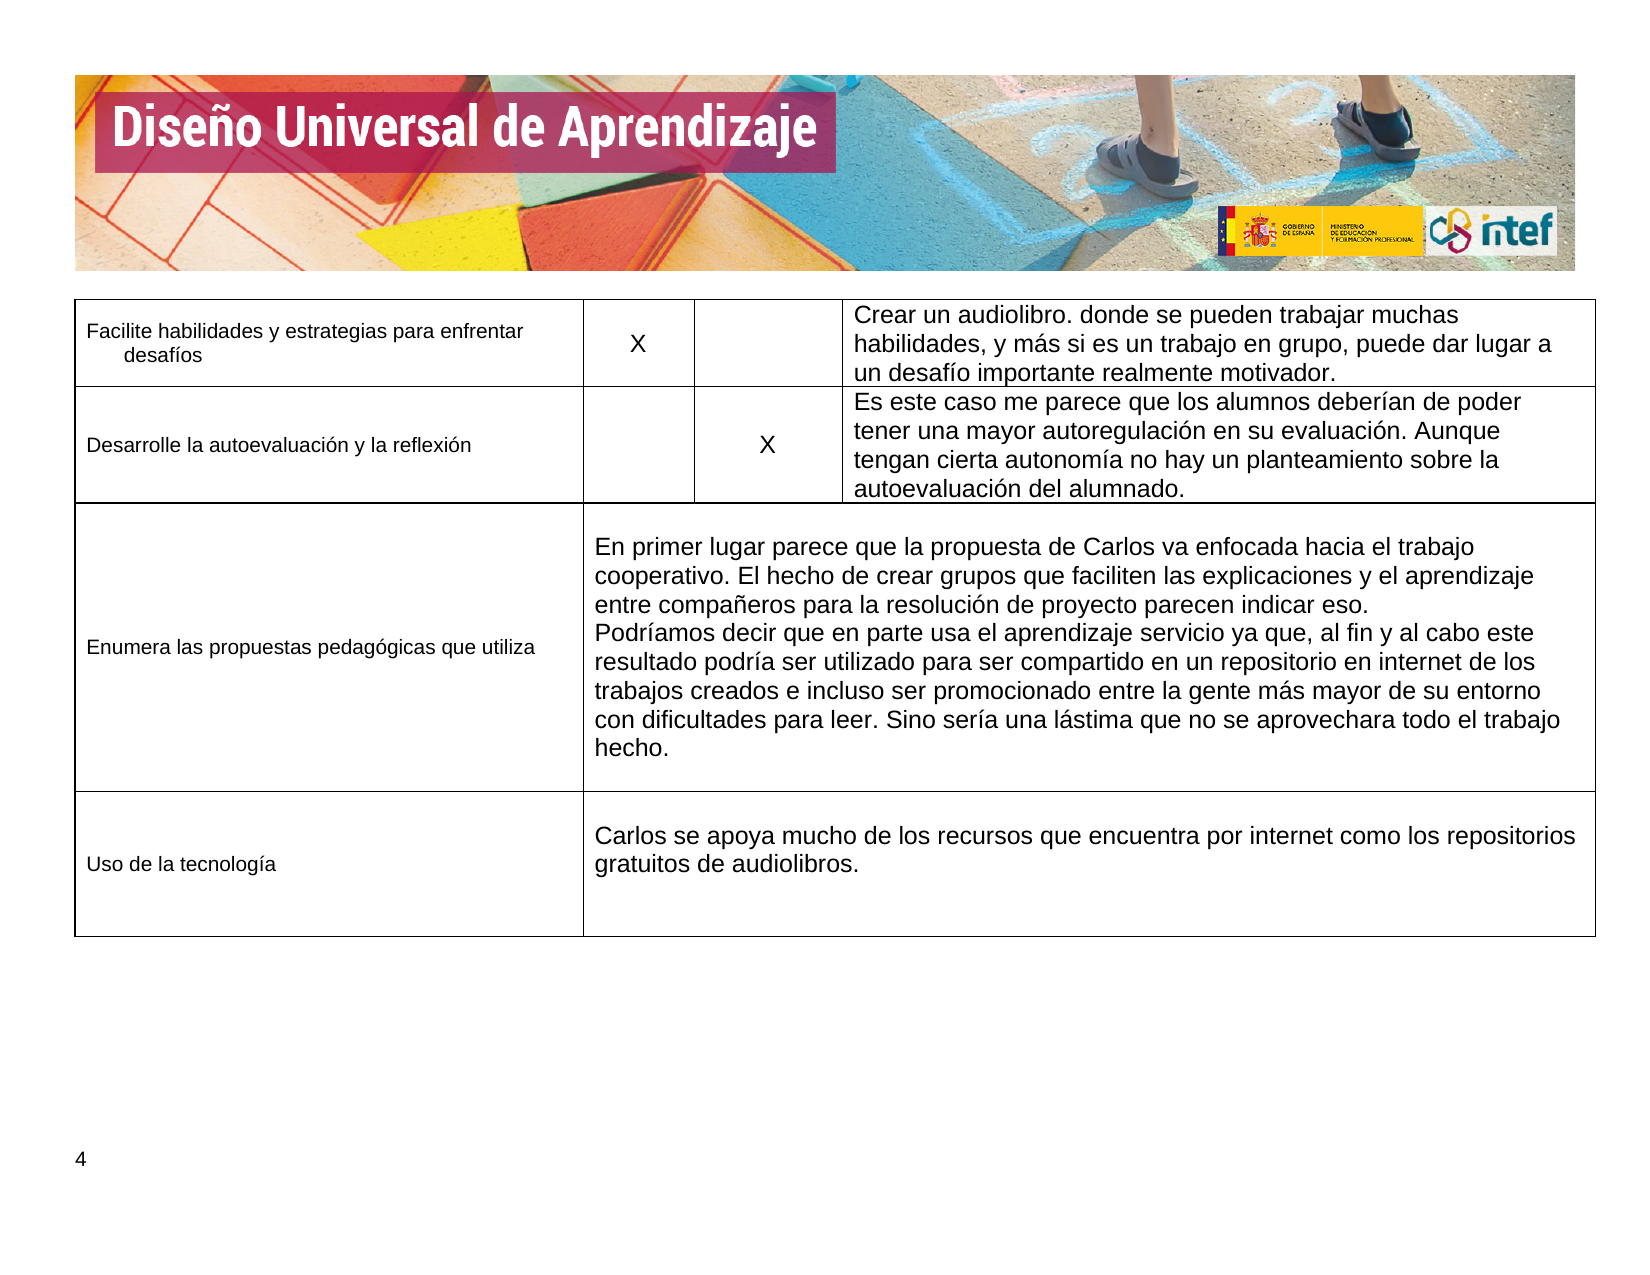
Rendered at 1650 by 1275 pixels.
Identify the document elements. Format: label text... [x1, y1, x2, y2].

table_cell Facilite habilidades y estrategias para enfrentar desafíos [76, 300, 583, 386]
table_cell Crear un audiolibro. donde se pueden trabajar muchas habilidades, y más si es un trabajo en grupo, puede dar lugar a un desafío importante realmente motivador. [843, 300, 1595, 386]
table_cell [695, 300, 842, 386]
table_cell Desarrolle la autoevaluación y la reflexión [76, 387, 583, 502]
table_cell X [584, 300, 694, 386]
table_cell X [695, 387, 842, 502]
table_cell Carlos se apoya mucho de los recursos que encuentra por internet como los repositorios gratuitos de audiolibros. [584, 792, 1595, 936]
table_cell Es este caso me parece que los alumnos deberían de poder tener una mayor autoregulación en su evaluación. Aunque tengan cierta autonomía no hay un planteamiento sobre la autoevaluación del alumnado. [843, 387, 1595, 502]
table_cell Enumera las propuestas pedagógicas que utiliza [76, 504, 583, 791]
picture [75, 75, 1575, 271]
table_cell En primer lugar parece que la propuesta de Carlos va enfocada hacia el trabajo cooperativo. El hecho de crear grupos que faciliten las explicaciones y el aprendizaje entre compañeros para la resolución de proyecto parecen indicar eso. Podríamos decir que en parte usa el aprendizaje servicio ya que, al fin y al cabo este resultado podría ser utilizado para ser compartido en un repositorio en internet de los trabajos creados e incluso ser promocionado entre la gente más mayor de su entorno con dificultades para leer. Sino sería una lástima que no se aprovechara todo el trabajo hecho. [584, 504, 1595, 791]
table_cell Uso de la tecnología [76, 792, 583, 936]
table_cell [584, 387, 694, 502]
